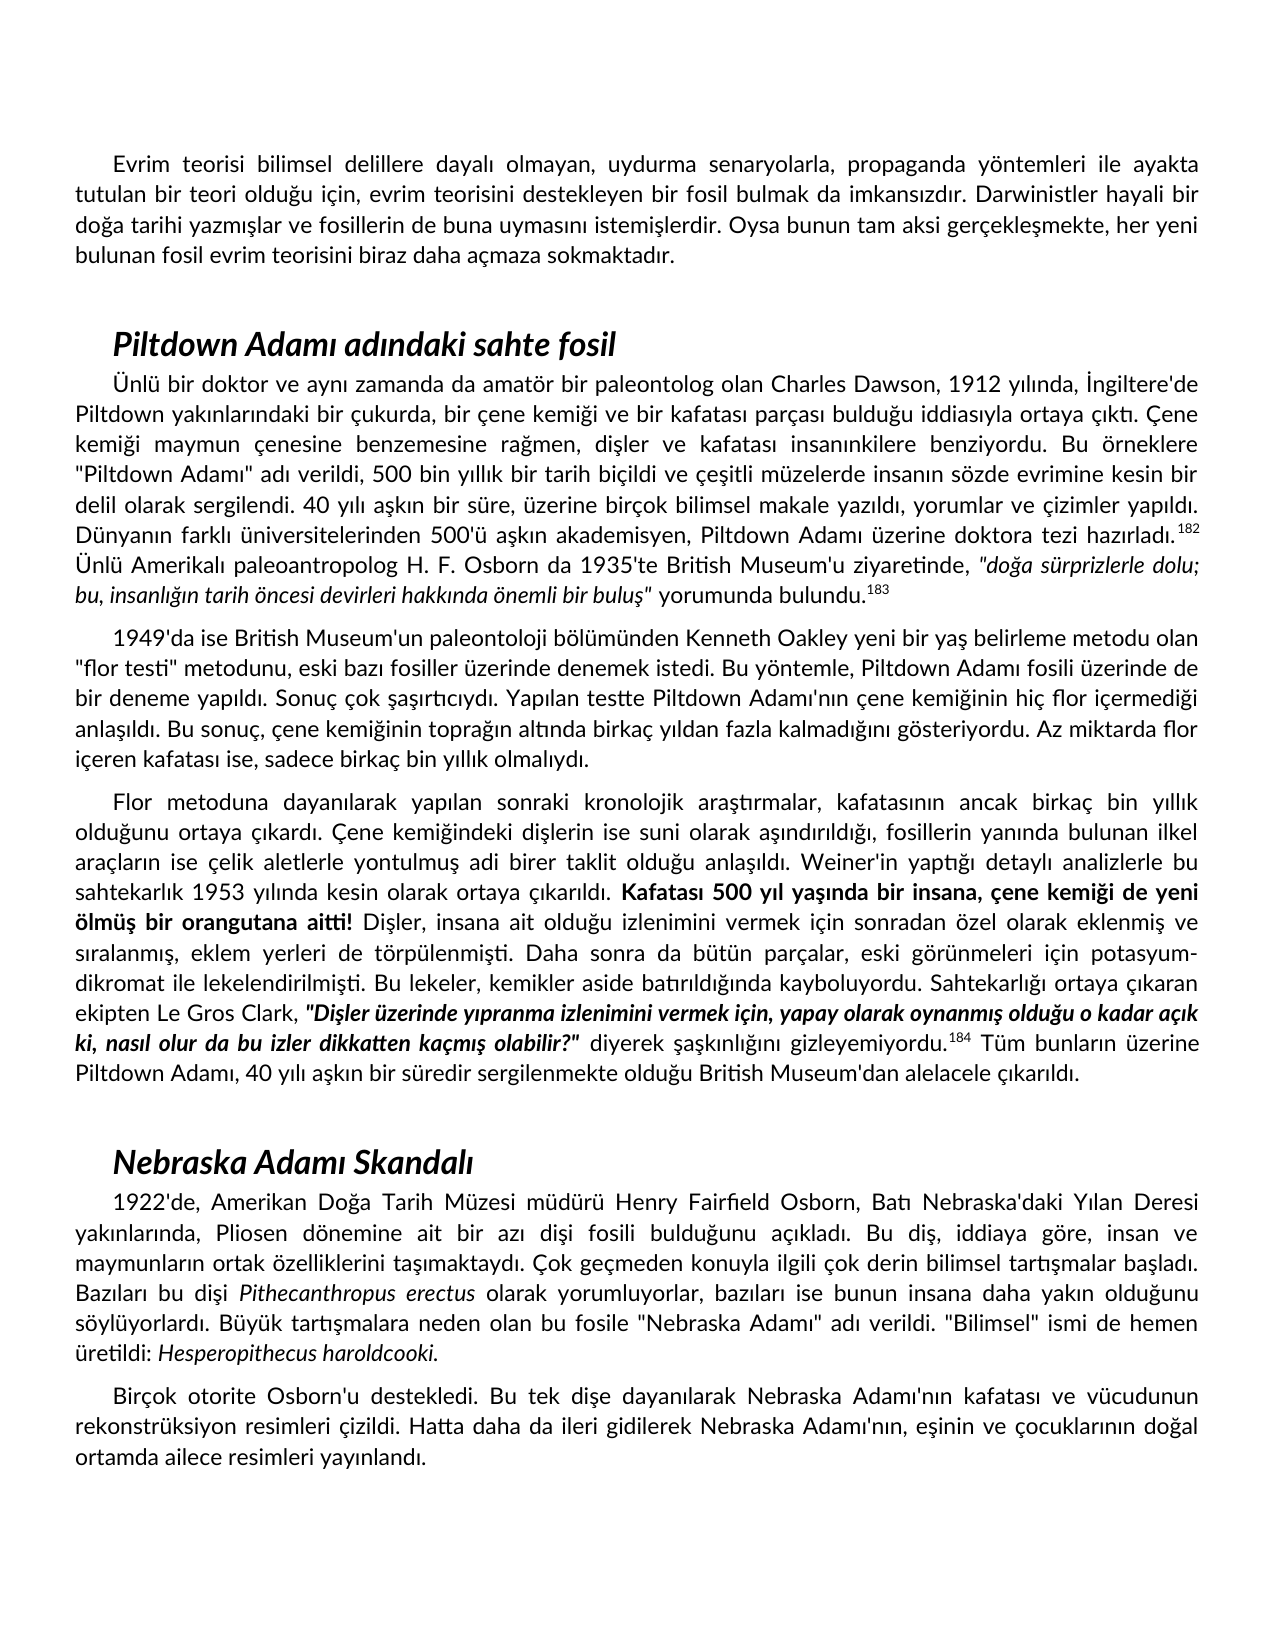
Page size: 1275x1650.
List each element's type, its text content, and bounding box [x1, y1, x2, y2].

subtitle Piltdown Adamı adındaki sahte fosil [112, 323, 1200, 363]
text Flor metoduna dayanılarak yapılan sonraki kronolojik araştırmalar, kafatasının ancak birkaç bin yıllık olduğunu ortaya çıkardı. Çene kemiğindeki dişlerin ise suni olarak aşındırıldığı, fosillerin yanında bulunan ilkel araçların ise çelik aletlerle yontulmuş adi birer taklit olduğu anlaşıldı. Weiner'in yaptığı detaylı analizlerle bu sahtekarlık 1953 yılında kesin olarak ortaya çıkarıldı. Kafatası 500 yıl yaşında bir insana, çene kemiği de yeni ölmüş bir orangutana aitti! Dişler, insana ait olduğu izlenimini vermek için sonradan özel olarak eklenmiş ve sıralanmış, eklem yerleri de törpülenmişti. Daha sonra da bütün parçalar, eski görünmeleri için potasyum-dikromat ile lekelendirilmişti. Bu lekeler, kemikler aside batırıldığında kayboluyordu. Sahtekarlığı ortaya çıkaran ekipten Le Gros Clark, "Dişler üzerinde yıpranma izlenimini vermek için, yapay olarak oynanmış olduğu o kadar açık ki, nasıl olur da bu izler dikkatten kaçmış olabilir?" diyerek şaşkınlığını gizleyemiyordu.184 Tüm bunların üzerine Piltdown Adamı, 40 yılı aşkın bir süredir sergilenmekte olduğu British Museum'dan alelacele çıkarıldı. [75, 787, 1200, 1087]
text Birçok otorite Osborn'u destekledi. Bu tek dişe dayanılarak Nebraska Adamı'nın kafatası ve vücudunun rekonstrüksiyon resimleri çizildi. Hatta daha da ileri gidilerek Nebraska Adamı'nın, eşinin ve çocuklarının doğal ortamda ailece resimleri yayınlandı. [75, 1382, 1200, 1470]
text 1949'da ise British Museum'un paleontoloji bölümünden Kenneth Oakley yeni bir yaş belirleme metodu olan "flor testi" metodunu, eski bazı fosiller üzerinde denemek istedi. Bu yöntemle, Piltdown Adamı fosili üzerinde de bir deneme yapıldı. Sonuç çok şaşırtıcıydı. Yapılan testte Piltdown Adamı'nın çene kemiğinin hiç flor içermediği anlaşıldı. Bu sonuç, çene kemiğinin toprağın altında birkaç yıldan fazla kalmadığını gösteriyordu. Az miktarda flor içeren kafatası ise, sadece birkaç bin yıllık olmalıydı. [75, 624, 1200, 772]
text Ünlü bir doktor ve aynı zamanda da amatör bir paleontolog olan Charles Dawson, 1912 yılında, İngiltere'de Piltdown yakınlarındaki bir çukurda, bir çene kemiği ve bir kafatası parçası bulduğu iddiasıyla ortaya çıktı. Çene kemiği maymun çenesine benzemesine rağmen, dişler ve kafatası insanınkilere benziyordu. Bu örneklere "Piltdown Adamı" adı verildi, 500 bin yıllık bir tarih biçildi ve çeşitli müzelerde insanın sözde evrimine kesin bir delil olarak sergilendi. 40 yılı aşkın bir süre, üzerine birçok bilimsel makale yazıldı, yorumlar ve çizimler yapıldı. Dünyanın farklı üniversitelerinden 500'ü aşkın akademisyen, Piltdown Adamı üzerine doktora tezi hazırladı.182 Ünlü Amerikalı paleoantropolog H. F. Osborn da 1935'te British Museum'u ziyaretinde, "doğa sürprizlerle dolu; bu, insanlığın tarih öncesi devirleri hakkında önemli bir buluş" yorumunda bulundu.183 [75, 369, 1200, 608]
text Evrim teorisi bilimsel delillere dayalı olmayan, uydurma senaryolarla, propaganda yöntemleri ile ayakta tutulan bir teori olduğu için, evrim teorisini destekleyen bir fosil bulmak da imkansızdır. Darwinistler hayali bir doğa tarihi yazmışlar ve fosillerin de buna uymasını istemişlerdir. Oysa bunun tam aksi gerçekleşmekte, her yeni bulunan fosil evrim teorisini biraz daha açmaza sokmaktadır. [75, 150, 1200, 268]
text 1922'de, Amerikan Doğa Tarih Müzesi müdürü Henry Fairfield Osborn, Batı Nebraska'daki Yılan Deresi yakınlarında, Pliosen dönemine ait bir azı dişi fosili bulduğunu açıkladı. Bu diş, iddiaya göre, insan ve maymunların ortak özelliklerini taşımaktaydı. Çok geçmeden konuyla ilgili çok derin bilimsel tartışmalar başladı. Bazıları bu dişi Pithecanthropus erectus olarak yorumluyorlar, bazıları ise bunun insana daha yakın olduğunu söylüyorlardı. Büyük tartışmalara neden olan bu fosile "Nebraska Adamı" adı verildi. "Bilimsel" ismi de hemen üretildi: Hesperopithecus haroldcooki. [75, 1188, 1200, 1367]
subtitle Nebraska Adamı Skandalı [112, 1142, 1200, 1182]
